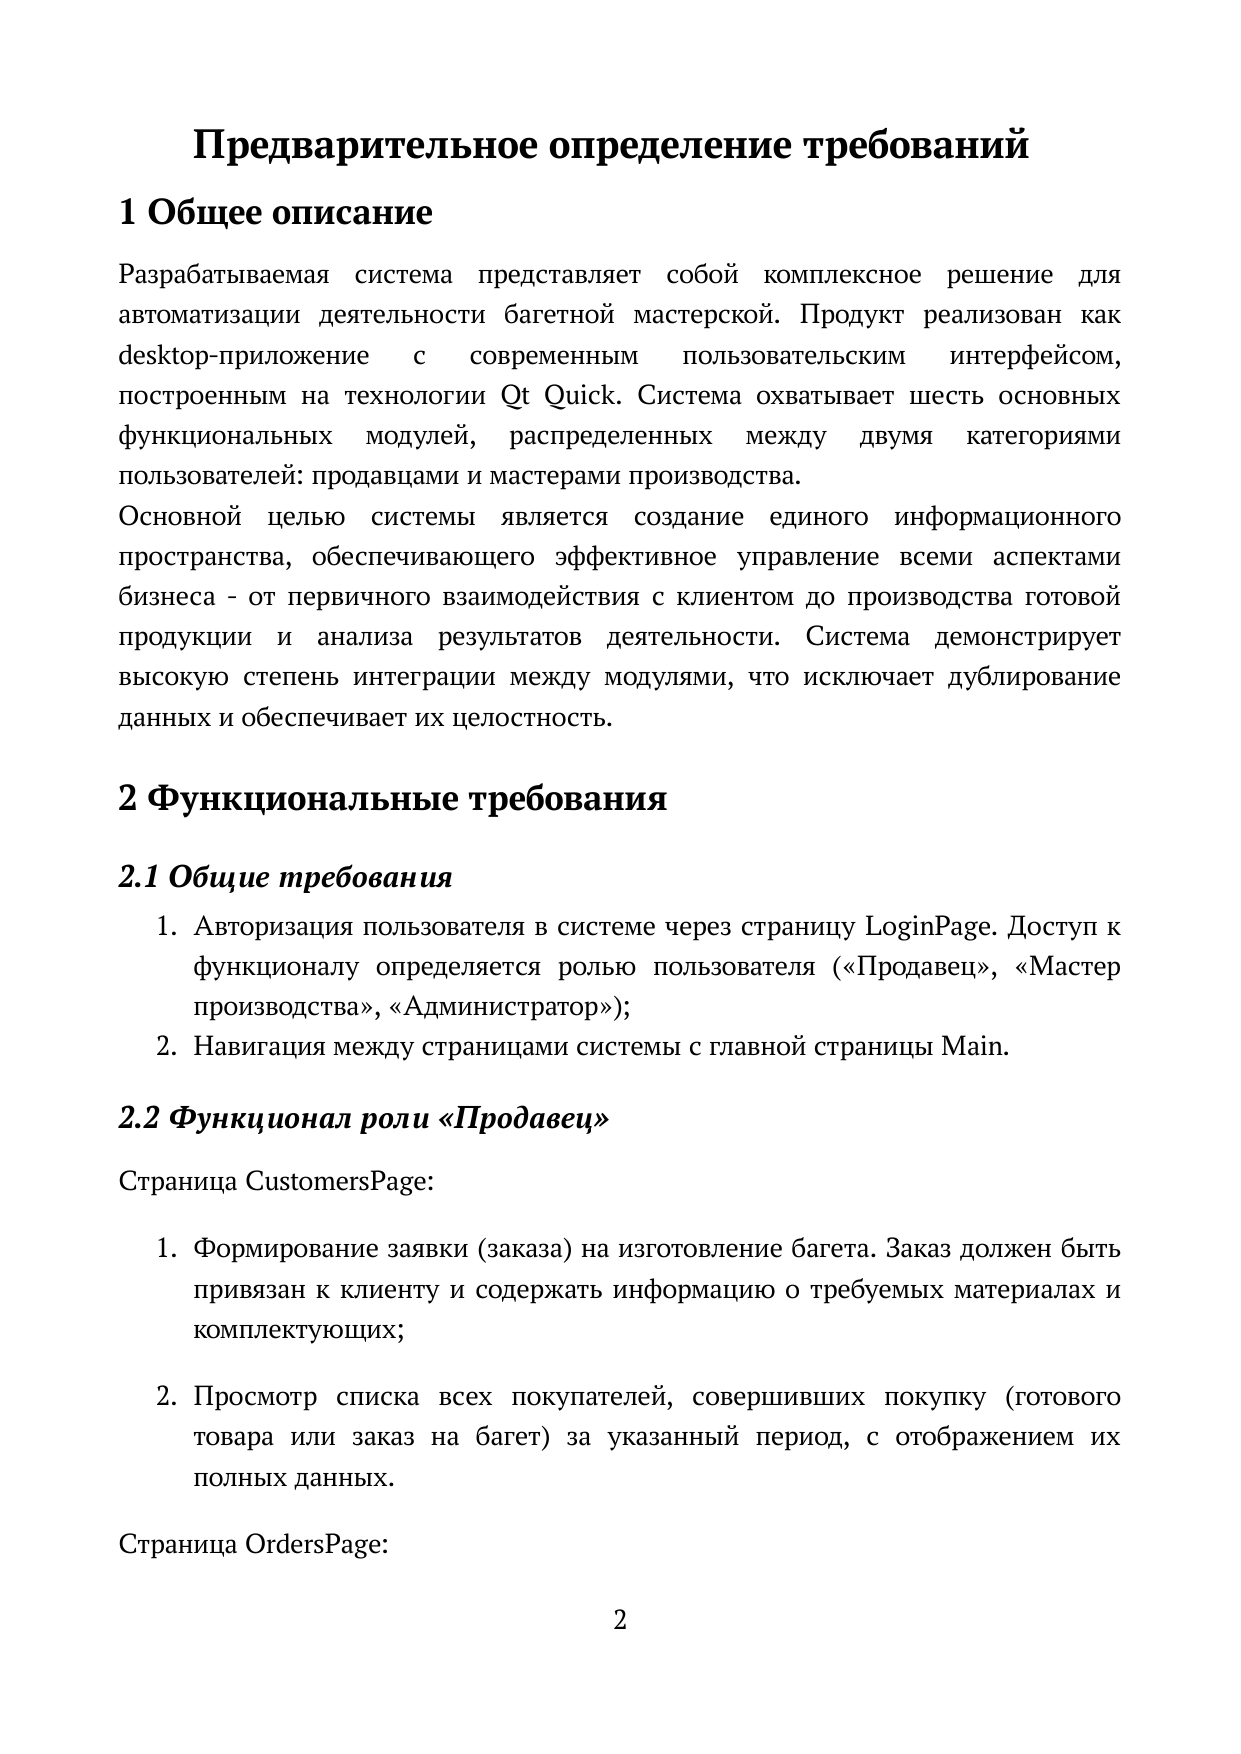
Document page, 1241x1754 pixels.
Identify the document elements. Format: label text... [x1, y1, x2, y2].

subtitle Страница CustomersPage: [118, 1163, 1122, 1197]
subtitle Страница OrdersPage: [118, 1526, 1122, 1559]
subtitle 1 Общее описание [118, 189, 1122, 233]
text Основной целью системы является создание единого информационного пространства, обеспечивающего эффективное управление всеми аспектами бизнеса - от первичного взаимодействия с клиентом до производства готовой продукции и анализа результатов деятельности. Система демонстрирует высокую степень интеграции между модулями, что исключает дублирование данных и обеспечивает их целостность. [118, 498, 1122, 732]
subtitle Формирование заявки (заказа) на изготовление багета. Заказ должен быть привязан к клиенту и содержать информацию о требуемых материалах и комплектующих; [156, 1231, 1122, 1344]
subtitle 2.2 Функционал роли «Продавец» [118, 1098, 1122, 1136]
subtitle Предварительное определение требований [192, 118, 1122, 168]
list Авторизация пользователя в системе через страницу LoginPage. Доступ к функционалу определяется ролью пользователя («Продавец», «Мастер производства», «Администратор»); [156, 908, 1122, 1022]
subtitle Просмотр списка всех покупателей, совершивших покупку (готового товара или заказ на багет) за указанный период, с отображением их полных данных. [156, 1378, 1122, 1492]
subtitle 2.1 Общие требования [118, 857, 1122, 895]
subtitle 2 Функциональные требования [118, 774, 1122, 818]
text Разрабатываемая система представляет собой комплексное решение для автоматизации деятельности багетной мастерской. Продукт реализован как desktop-приложение с современным пользовательским интерфейсом, построенным на технологии Qt Quick. Система охватывает шесть основных функциональных модулей, распределенных между двумя категориями пользователей: продавцами и мастерами производства. [118, 256, 1122, 491]
list Навигация между страницами системы с главной страницы Main. [156, 1028, 1122, 1062]
